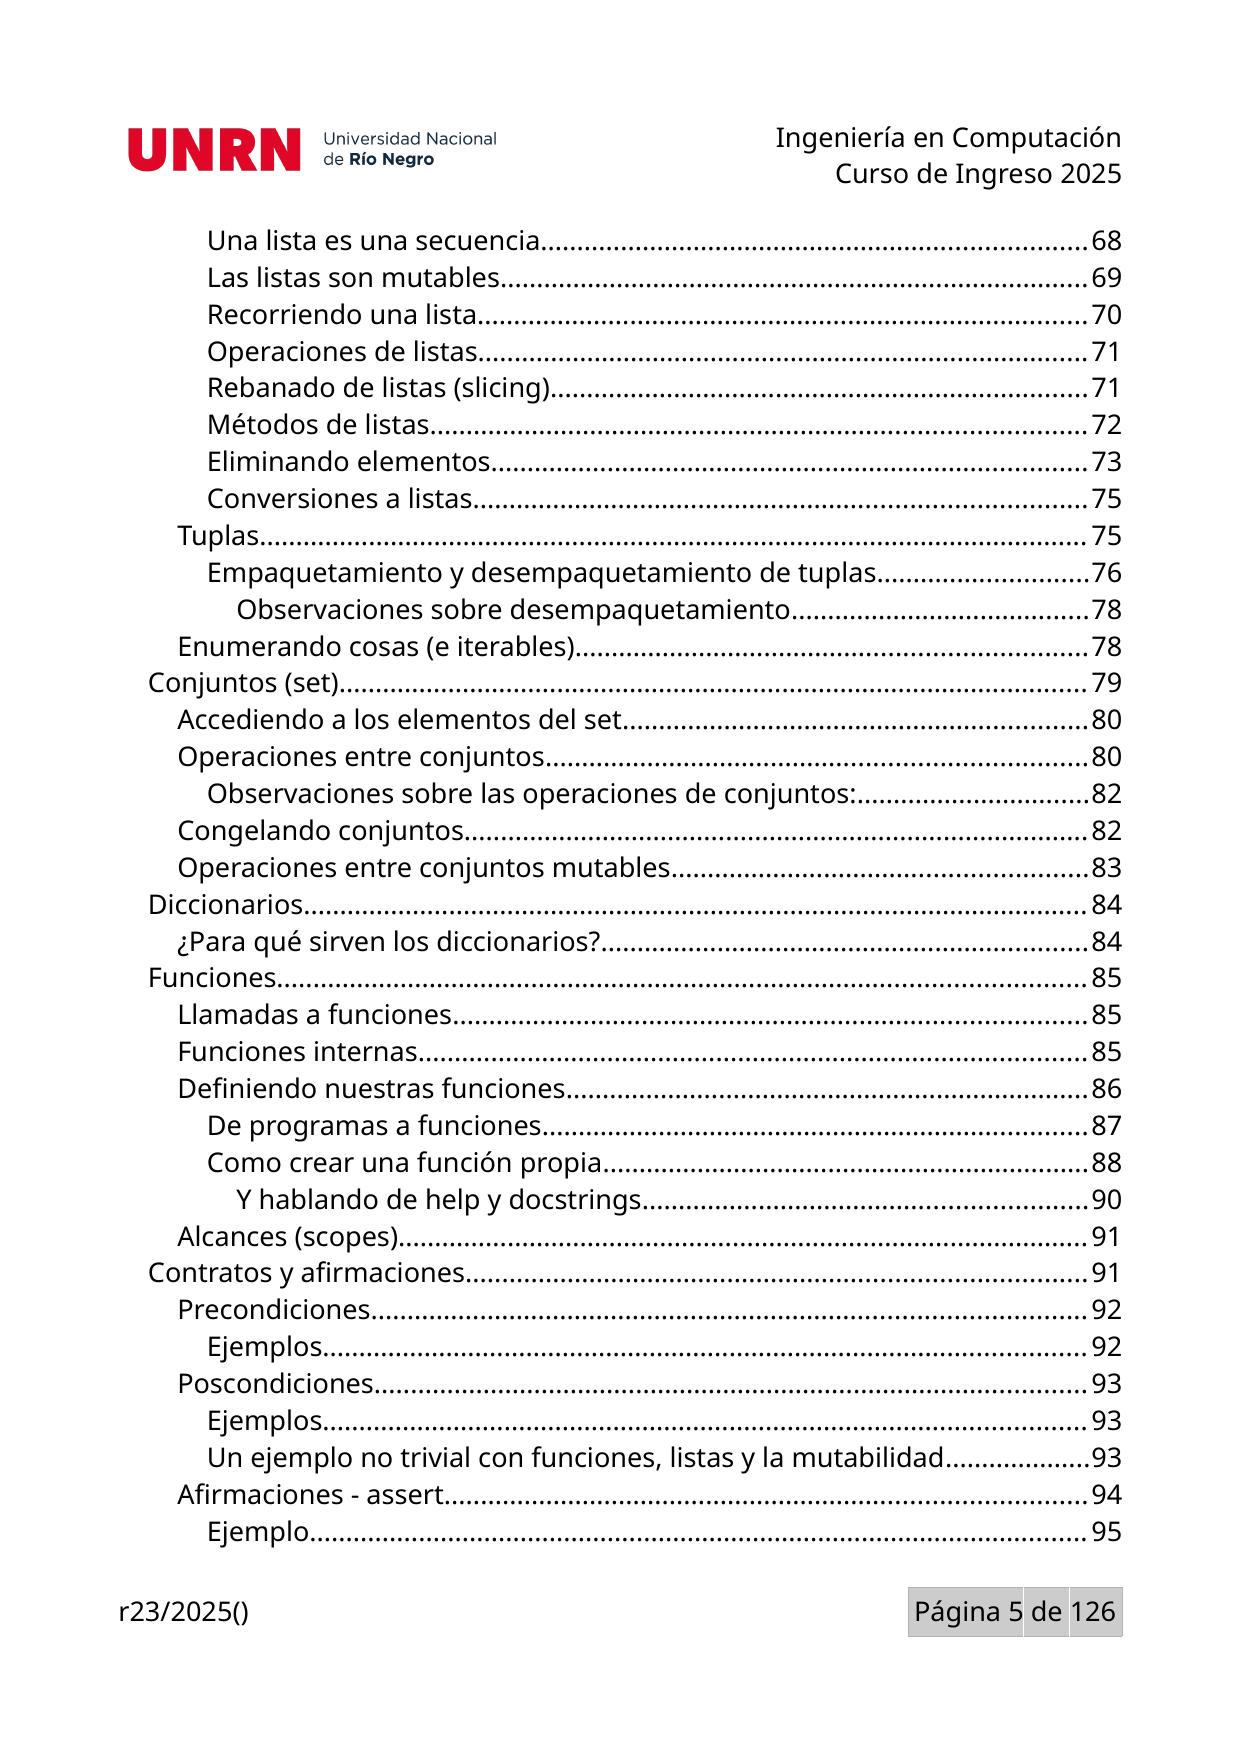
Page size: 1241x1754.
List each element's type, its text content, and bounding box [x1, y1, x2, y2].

text Ejemplos 92 [207, 1328, 1122, 1364]
text Tuplas 75 [177, 516, 1122, 553]
text Métodos de listas 72 [207, 406, 1122, 443]
text Operaciones de listas 71 [207, 332, 1122, 369]
text Operaciones entre conjuntos mutables 83 [177, 848, 1122, 885]
text Funciones 85 [148, 959, 1122, 996]
text Conversiones a listas 75 [207, 479, 1122, 516]
text Un ejemplo no trivial con funciones, listas y la mutabilidad 93 [207, 1438, 1122, 1475]
text Recorriendo una lista 70 [207, 295, 1122, 332]
text Eliminando elementos 73 [207, 443, 1122, 479]
text Diccionarios 84 [148, 885, 1122, 922]
text ¿Para qué sirven los diccionarios? 84 [177, 922, 1122, 959]
text Y hablando de help y docstrings 90 [236, 1180, 1122, 1217]
text Rebanado de listas (slicing) 71 [207, 369, 1122, 406]
text Funciones internas 85 [177, 1033, 1122, 1069]
text Llamadas a funciones 85 [177, 996, 1122, 1033]
text Definiendo nuestras funciones 86 [177, 1069, 1122, 1106]
text Observaciones sobre desempaquetamiento 78 [236, 590, 1122, 627]
text Congelando conjuntos 82 [177, 811, 1122, 848]
text De programas a funciones 87 [207, 1106, 1122, 1143]
text Observaciones sobre las operaciones de conjuntos: 82 [207, 774, 1122, 811]
text Afirmaciones - assert 94 [177, 1475, 1122, 1512]
text Empaquetamiento y desempaquetamiento de tuplas 76 [207, 553, 1122, 590]
text Ejemplo 95 [207, 1512, 1122, 1549]
text Una lista es una secuencia 68 [207, 221, 1122, 258]
text Alcances (scopes) 91 [177, 1217, 1122, 1254]
text Contratos y afirmaciones 91 [148, 1254, 1122, 1291]
picture [118, 118, 505, 180]
text Enumerando cosas (e iterables) 78 [177, 627, 1122, 664]
text Conjuntos (set) 79 [148, 664, 1122, 701]
text Ejemplos 93 [207, 1401, 1122, 1438]
text Poscondiciones 93 [177, 1364, 1122, 1401]
text Las listas son mutables 69 [207, 258, 1122, 295]
text Precondiciones 92 [177, 1291, 1122, 1328]
text Accediendo a los elementos del set 80 [177, 701, 1122, 738]
text Como crear una función propia 88 [207, 1143, 1122, 1180]
text Operaciones entre conjuntos 80 [177, 738, 1122, 774]
